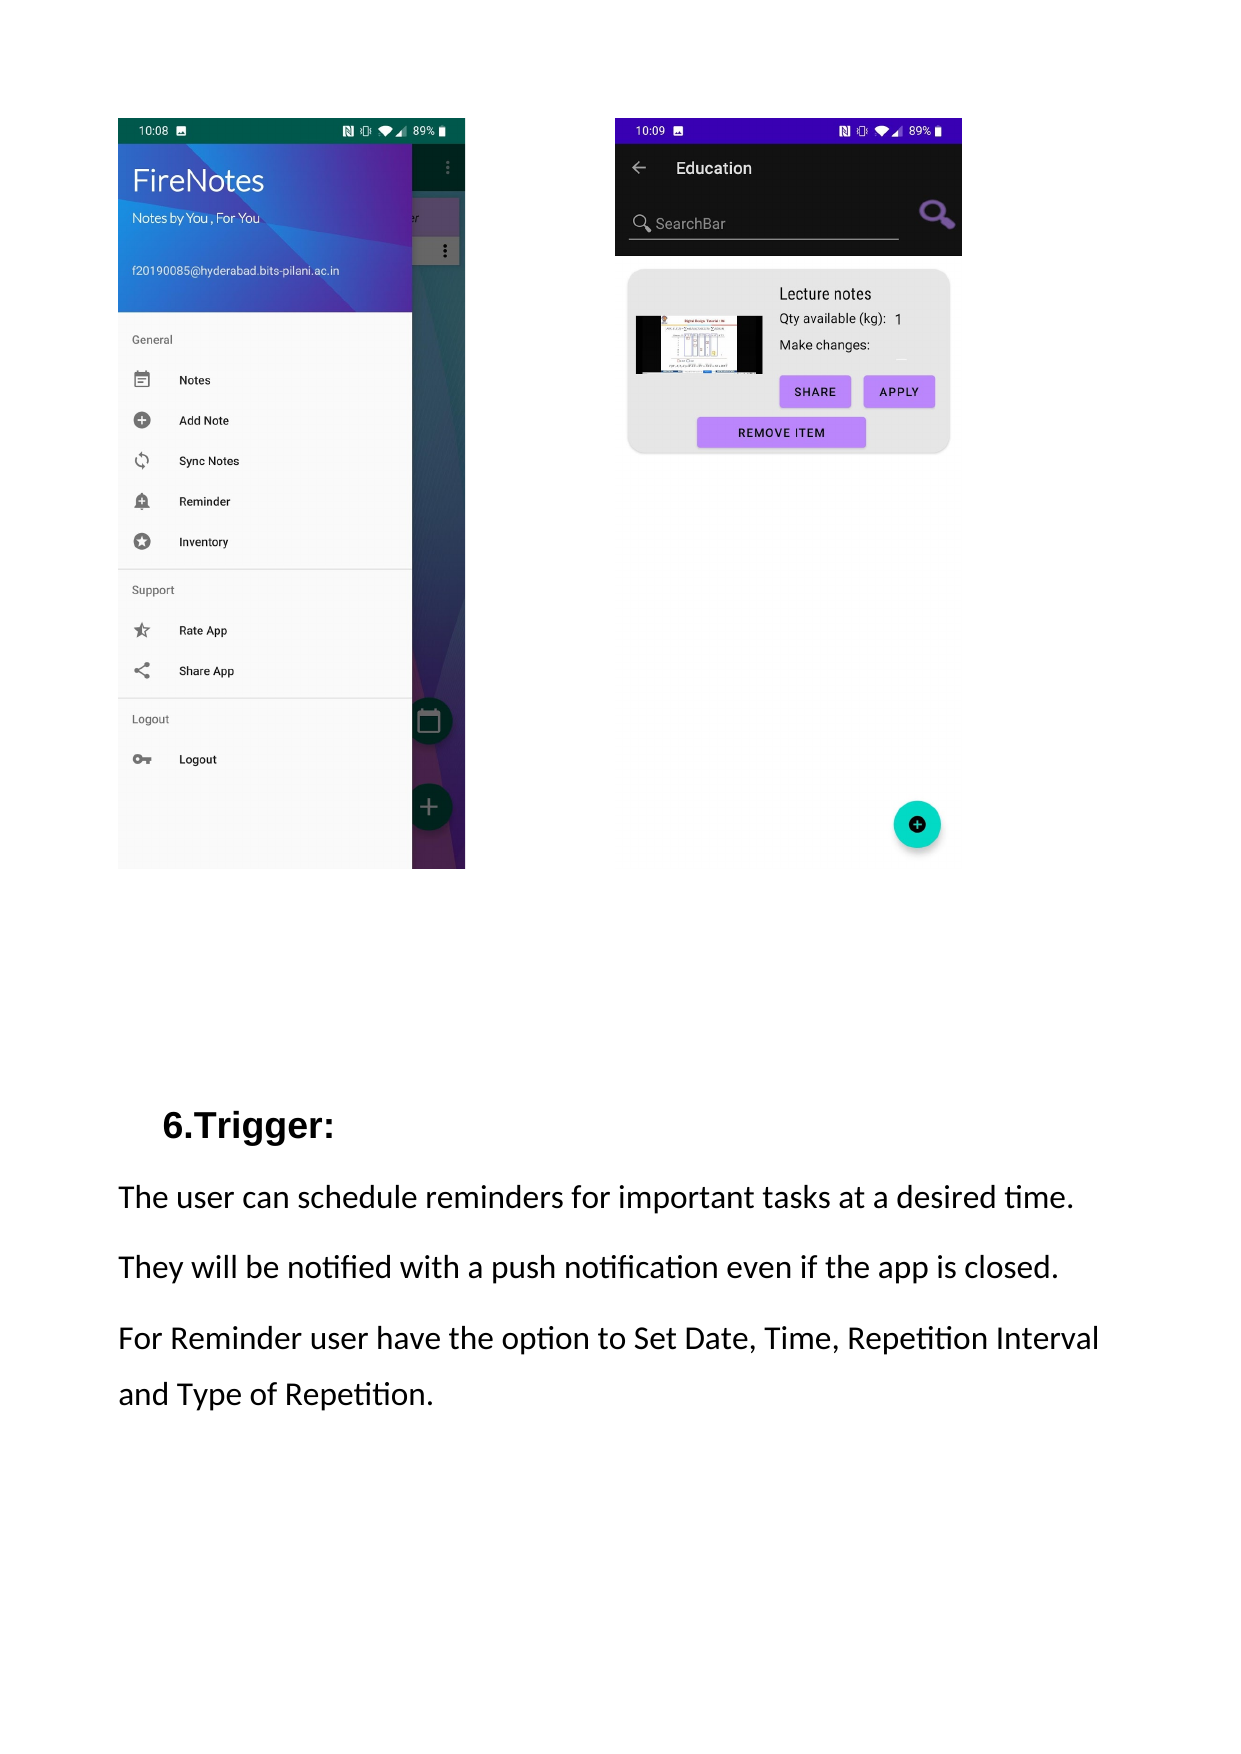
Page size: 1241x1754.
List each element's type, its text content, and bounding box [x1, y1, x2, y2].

text For Reminder user have the option to Set Date, Time, Repetition Interval and Type of Repetition. [118, 1317, 1122, 1414]
picture [615, 118, 962, 869]
subtitle Trigger: [162, 1104, 1122, 1147]
picture [118, 118, 465, 869]
text The user can schedule reminders for important tasks at a desired time. [118, 1176, 1122, 1216]
text They will be notified with a push notification even if the app is closed. [118, 1246, 1122, 1287]
